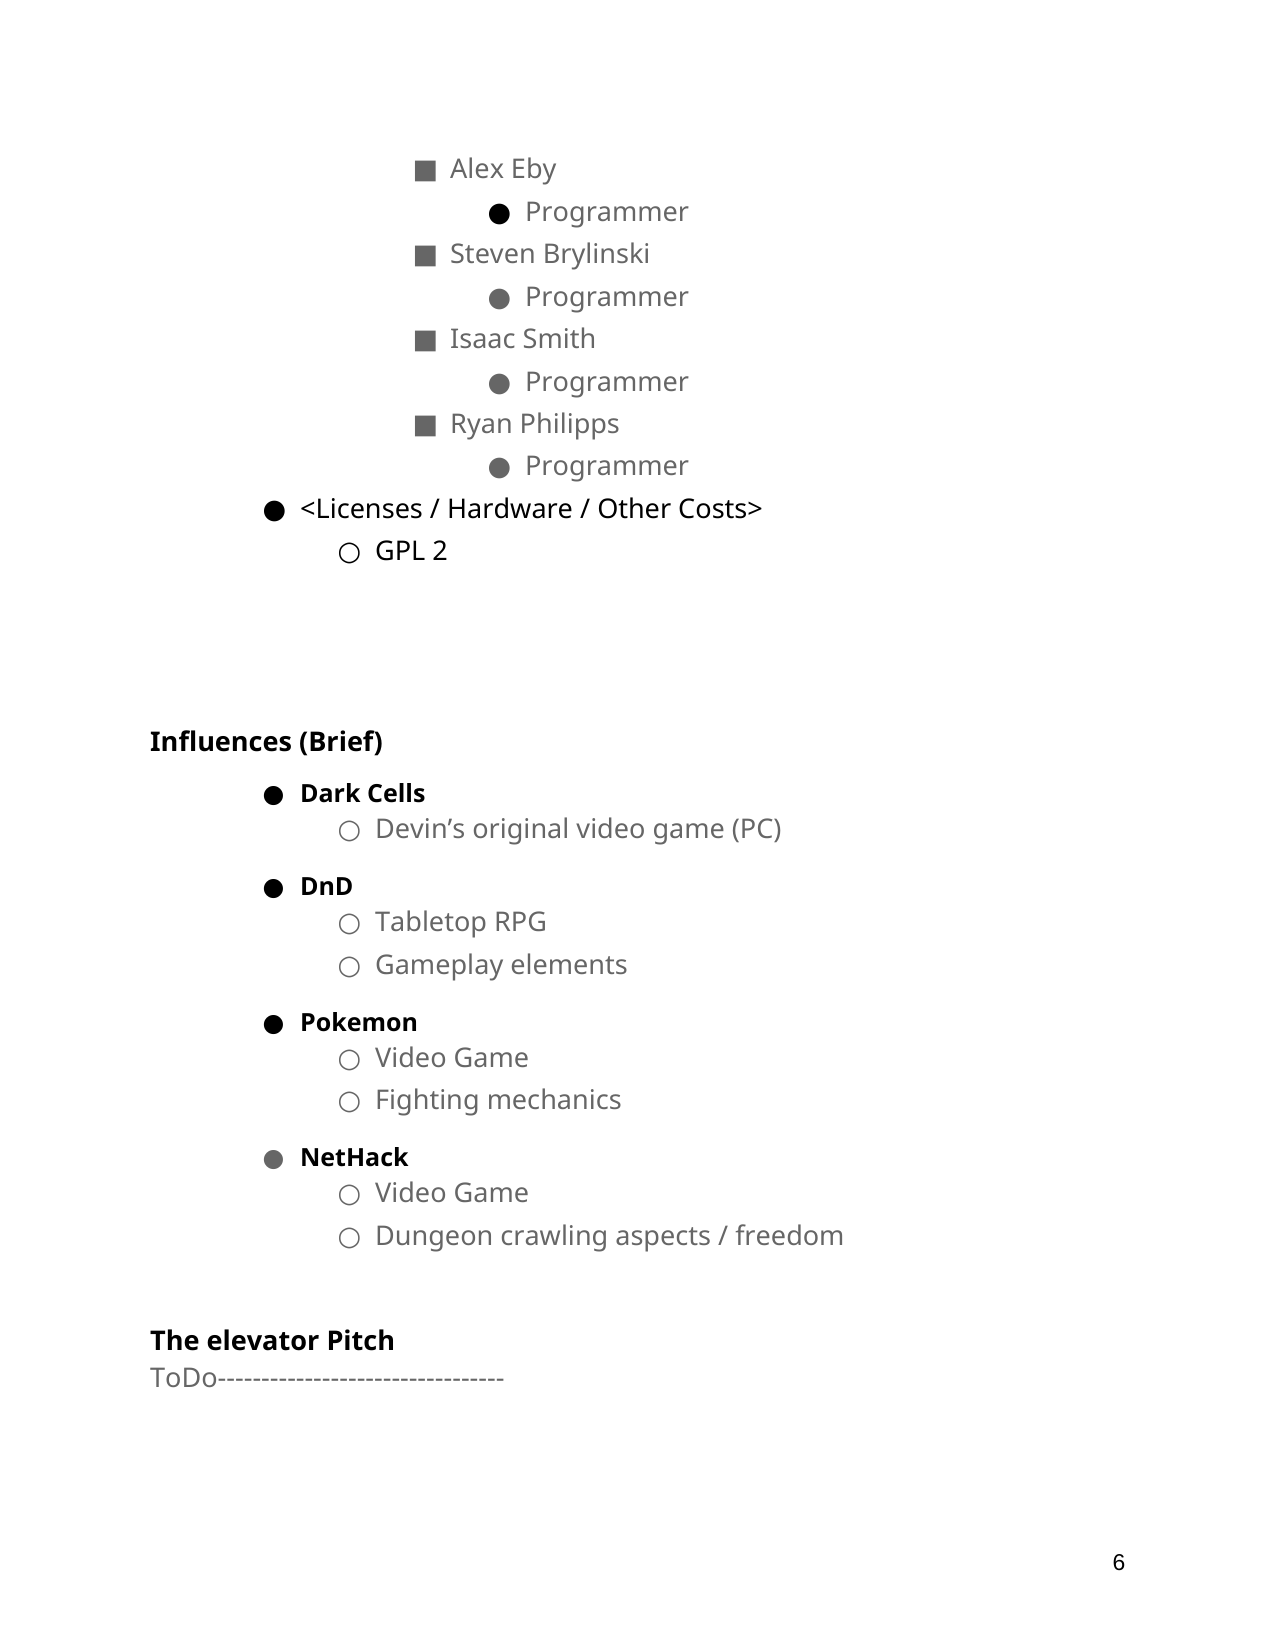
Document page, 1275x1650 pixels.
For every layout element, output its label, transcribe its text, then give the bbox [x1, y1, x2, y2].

list Video Game [337, 1174, 1125, 1211]
list Programmer [487, 362, 1125, 399]
list Programmer [487, 447, 1125, 484]
list Steven Brylinski [412, 235, 1125, 272]
subtitle Influences (Brief) [150, 722, 1125, 759]
list Devin’s original video game (PC) [337, 809, 1125, 846]
list Programmer [487, 277, 1125, 314]
list Tabletop RPG [337, 903, 1125, 939]
subtitle The elevator Pitch [150, 1322, 1125, 1359]
list <Licenses / Hardware / Other Costs> [262, 489, 1125, 526]
list Fighting mechanics [337, 1081, 1125, 1117]
list Alex Eby [412, 150, 1125, 187]
subtitle NetHack [262, 1140, 1125, 1174]
list Programmer [487, 192, 1125, 229]
list Video Game [337, 1038, 1125, 1075]
list Gameplay elements [337, 945, 1125, 982]
list Dungeon crawling aspects / freedom [337, 1216, 1125, 1253]
text ToDo--------------------------------- [150, 1359, 1125, 1396]
subtitle Dark Cells [262, 776, 1125, 809]
list Ryan Philipps [412, 404, 1125, 441]
list Isaac Smith [412, 319, 1125, 356]
subtitle Pokemon [262, 1004, 1125, 1038]
list GPL 2 [337, 532, 1125, 568]
subtitle DnD [262, 869, 1125, 903]
